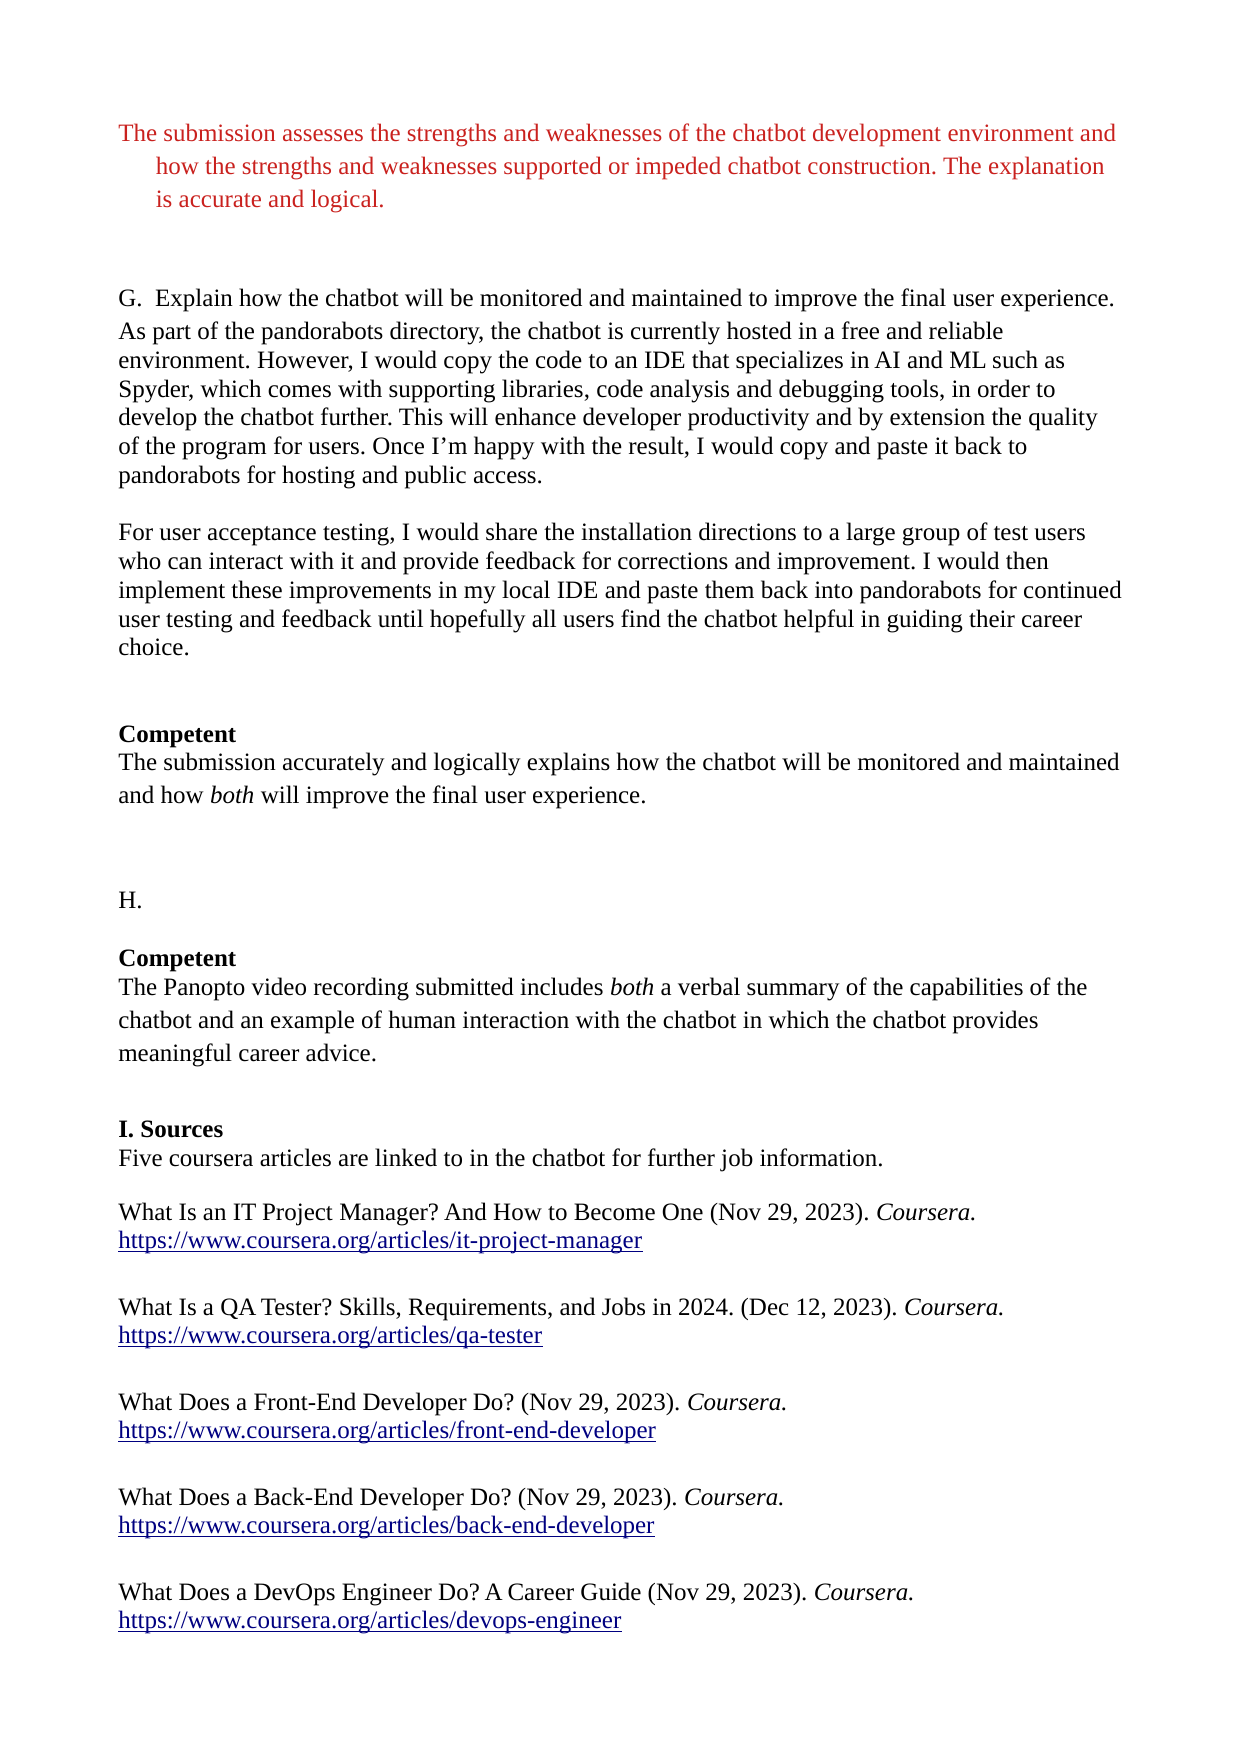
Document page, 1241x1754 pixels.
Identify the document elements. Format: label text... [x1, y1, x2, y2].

text The submission accurately and logically explains how the chatbot will be monitored and maintained and how both will improve the final user experience. [118, 747, 1122, 809]
text Five coursera articles are linked to in the chatbot for further job information. [118, 1143, 1122, 1172]
text I. Sources [118, 1114, 1122, 1143]
text The submission assesses the strengths and weaknesses of the chatbot development environment and how the strengths and weaknesses supported or impeded chatbot construction. The explanation is accurate and logical. [118, 118, 1122, 213]
text H. [118, 886, 1122, 914]
subtitle What Is an IT Project Manager? And How to Become One (Nov 29, 2023). Coursera. https://www.coursera.org/articles/it-project-manager [118, 1197, 1122, 1254]
text Competent [118, 943, 1122, 972]
text The Panopto video recording submitted includes both a verbal summary of the capabilities of the chatbot and an example of human interaction with the chatbot in which the chatbot provides meaningful career advice. [118, 972, 1122, 1067]
text For user acceptance testing, I would share the installation directions to a large group of test users who can interact with it and provide feedback for corrections and improvement. I would then implement these improvements in my local IDE and paste them back into pandorabots for continued user testing and feedback until hopefully all users find the chatbot helpful in guiding their career choice. [118, 517, 1122, 661]
subtitle What Does a Front-End Developer Do? (Nov 29, 2023). Coursera. https://www.coursera.org/articles/front-end-developer [118, 1387, 1122, 1444]
text Competent [118, 719, 1122, 747]
subtitle What Does a Back-End Developer Do? (Nov 29, 2023). Coursera. https://www.coursera.org/articles/back-end-developer [118, 1482, 1122, 1539]
text G. Explain how the chatbot will be monitored and maintained to improve the final user experience. [118, 283, 1122, 312]
text As part of the pandorabots directory, the chatbot is currently hosted in a free and reliable environment. However, I would copy the code to an IDE that specializes in AI and ML such as Spyder, which comes with supporting libraries, code analysis and debugging tools, in order to develop the chatbot further. This will enhance developer productivity and by extension the quality of the program for users. Once I’m happy with the result, I would copy and paste it back to pandorabots for hosting and public access. [118, 316, 1122, 489]
subtitle What Is a QA Tester? Skills, Requirements, and Jobs in 2024. (Dec 12, 2023). Coursera. https://www.coursera.org/articles/qa-tester [118, 1292, 1122, 1349]
subtitle What Does a DevOps Engineer Do? A Career Guide (Nov 29, 2023). Coursera. https://www.coursera.org/articles/devops-engineer [118, 1577, 1122, 1634]
